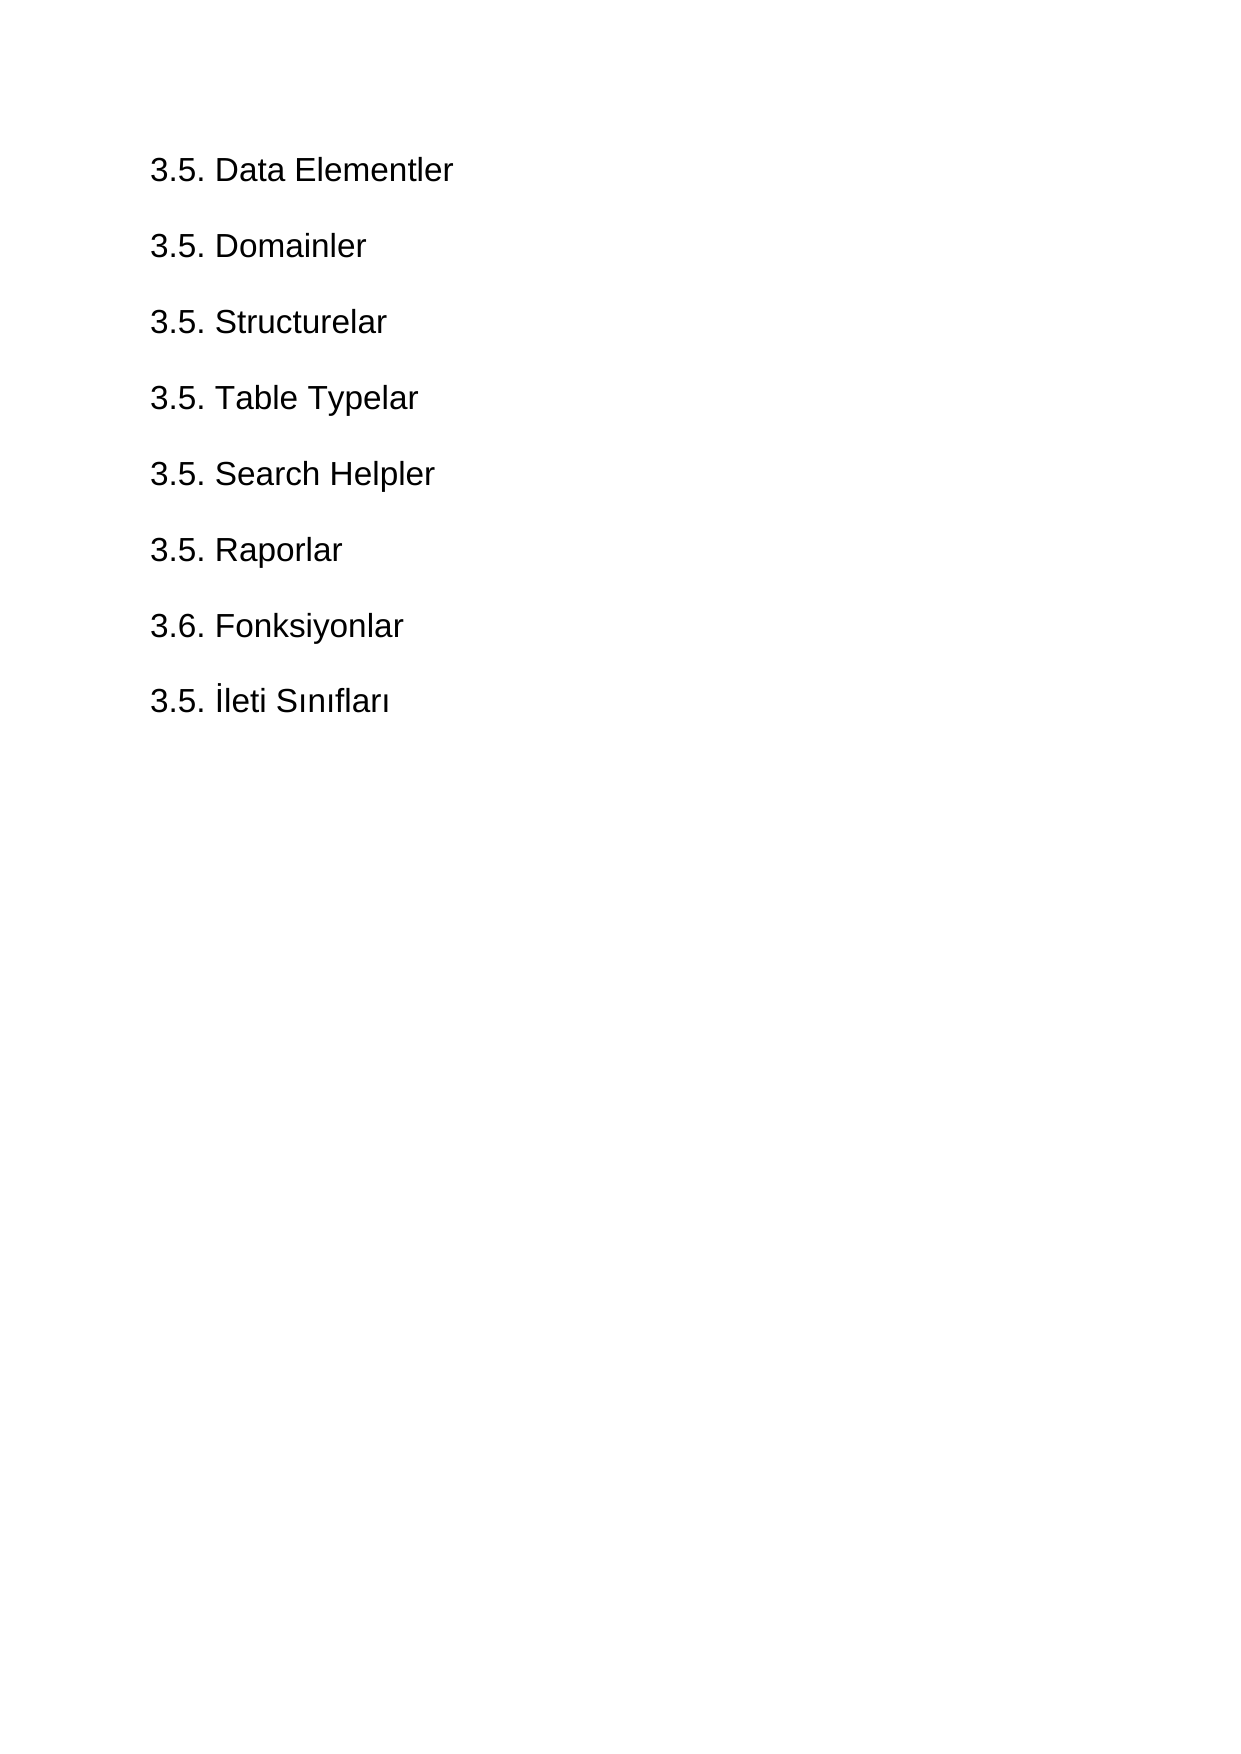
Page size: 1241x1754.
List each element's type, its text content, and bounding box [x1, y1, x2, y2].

subtitle 3.5. Table Typelar [150, 378, 1090, 416]
subtitle 3.5. Structurelar [150, 302, 1090, 340]
subtitle 3.5. Raporlar [150, 530, 1090, 568]
subtitle 3.6. Fonksiyonlar [150, 606, 1090, 644]
subtitle 3.5. Search Helpler [150, 454, 1090, 492]
subtitle 3.5. Domainler [150, 226, 1090, 264]
subtitle 3.5. Data Elementler [150, 150, 1090, 188]
subtitle 3.5. İleti Sınıfları [150, 682, 1090, 720]
